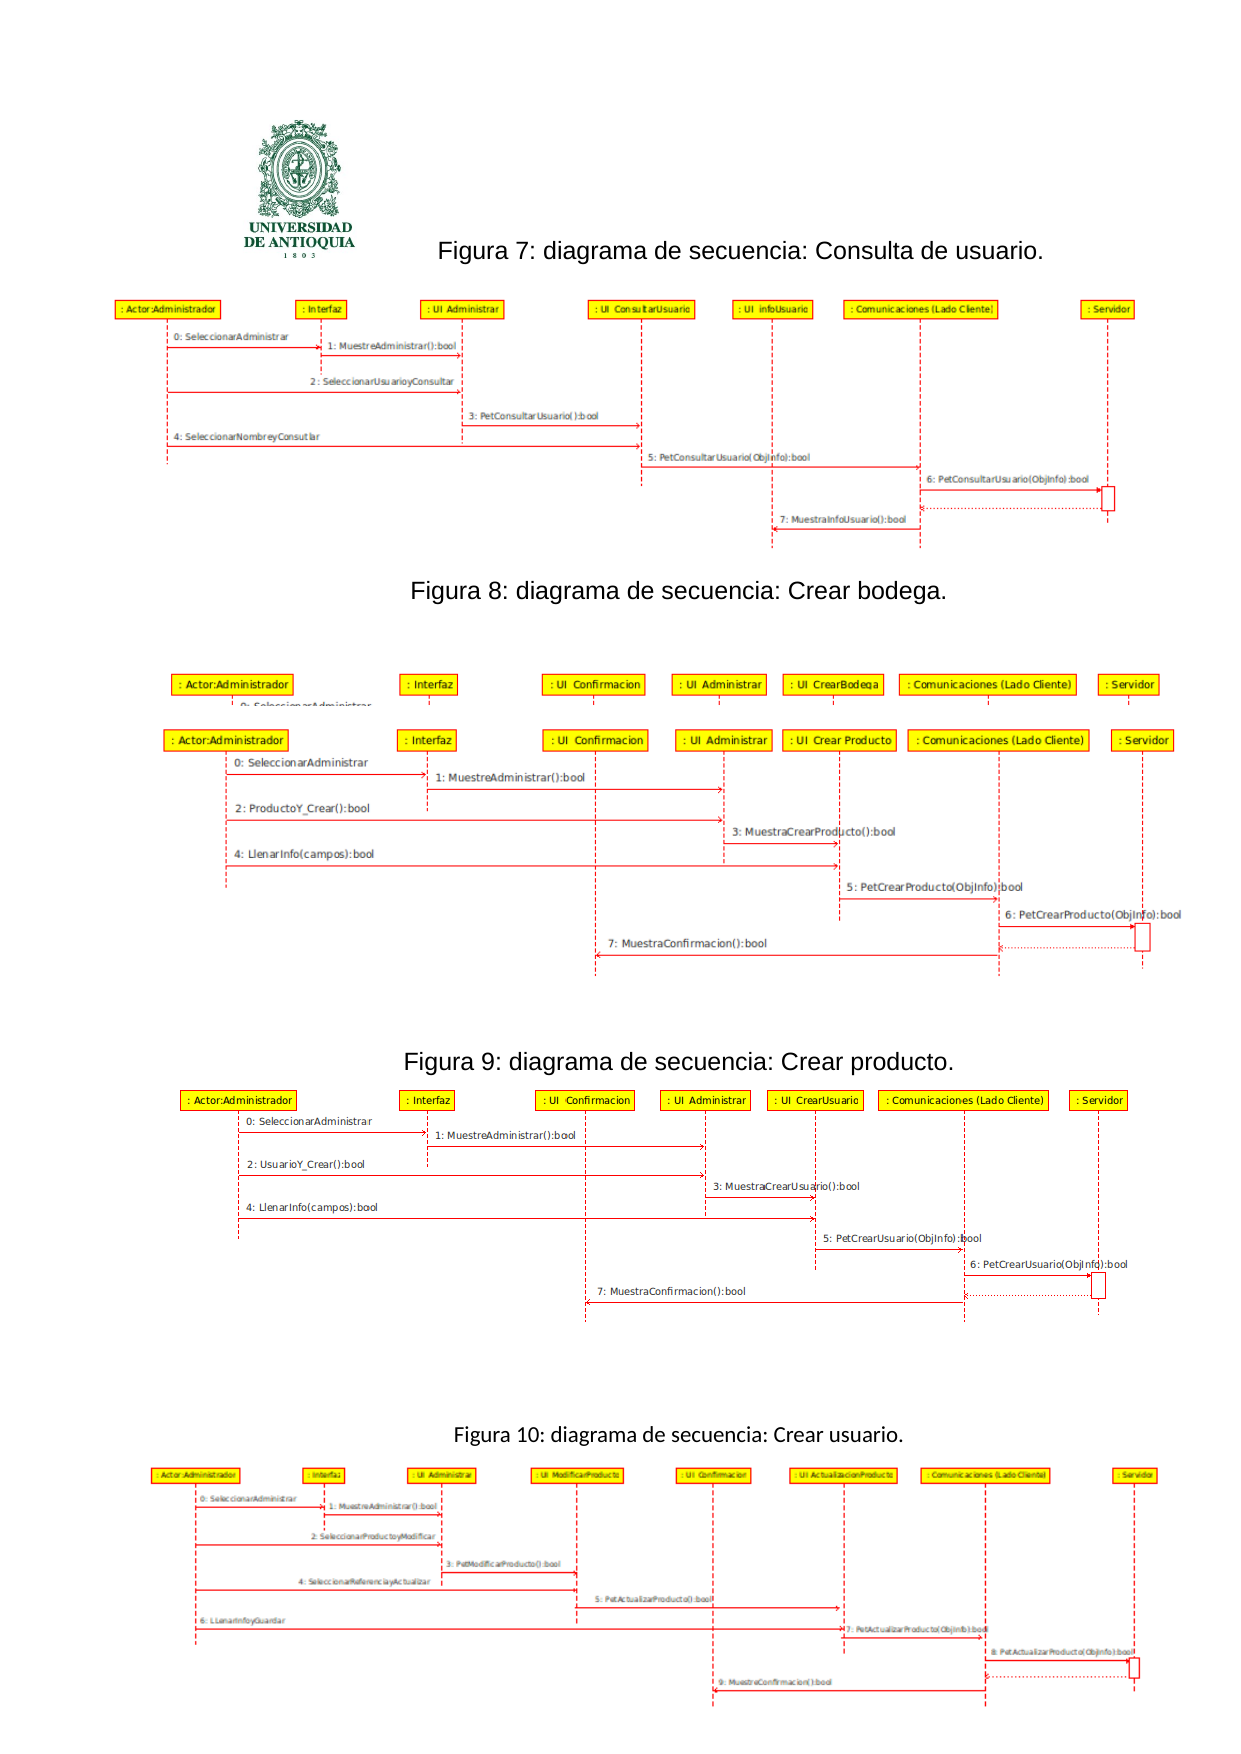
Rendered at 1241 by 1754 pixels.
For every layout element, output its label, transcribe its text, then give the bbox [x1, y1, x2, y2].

picture [146, 1460, 1207, 1753]
picture [109, 286, 1217, 570]
picture [156, 707, 1202, 992]
text Figura 8: diagrama de secuencia: Crear bodega. [236, 572, 1122, 604]
picture [168, 653, 1191, 706]
picture [171, 1081, 1160, 1360]
text Figura 7: diagrama de secuencia: Consulta de usuario. [236, 236, 1122, 265]
text Figura 10: diagrama de secuencia: Crear usuario. [236, 1420, 1122, 1448]
picture [240, 117, 359, 258]
text Figura 9: diagrama de secuencia: Crear producto. [236, 1047, 1122, 1076]
